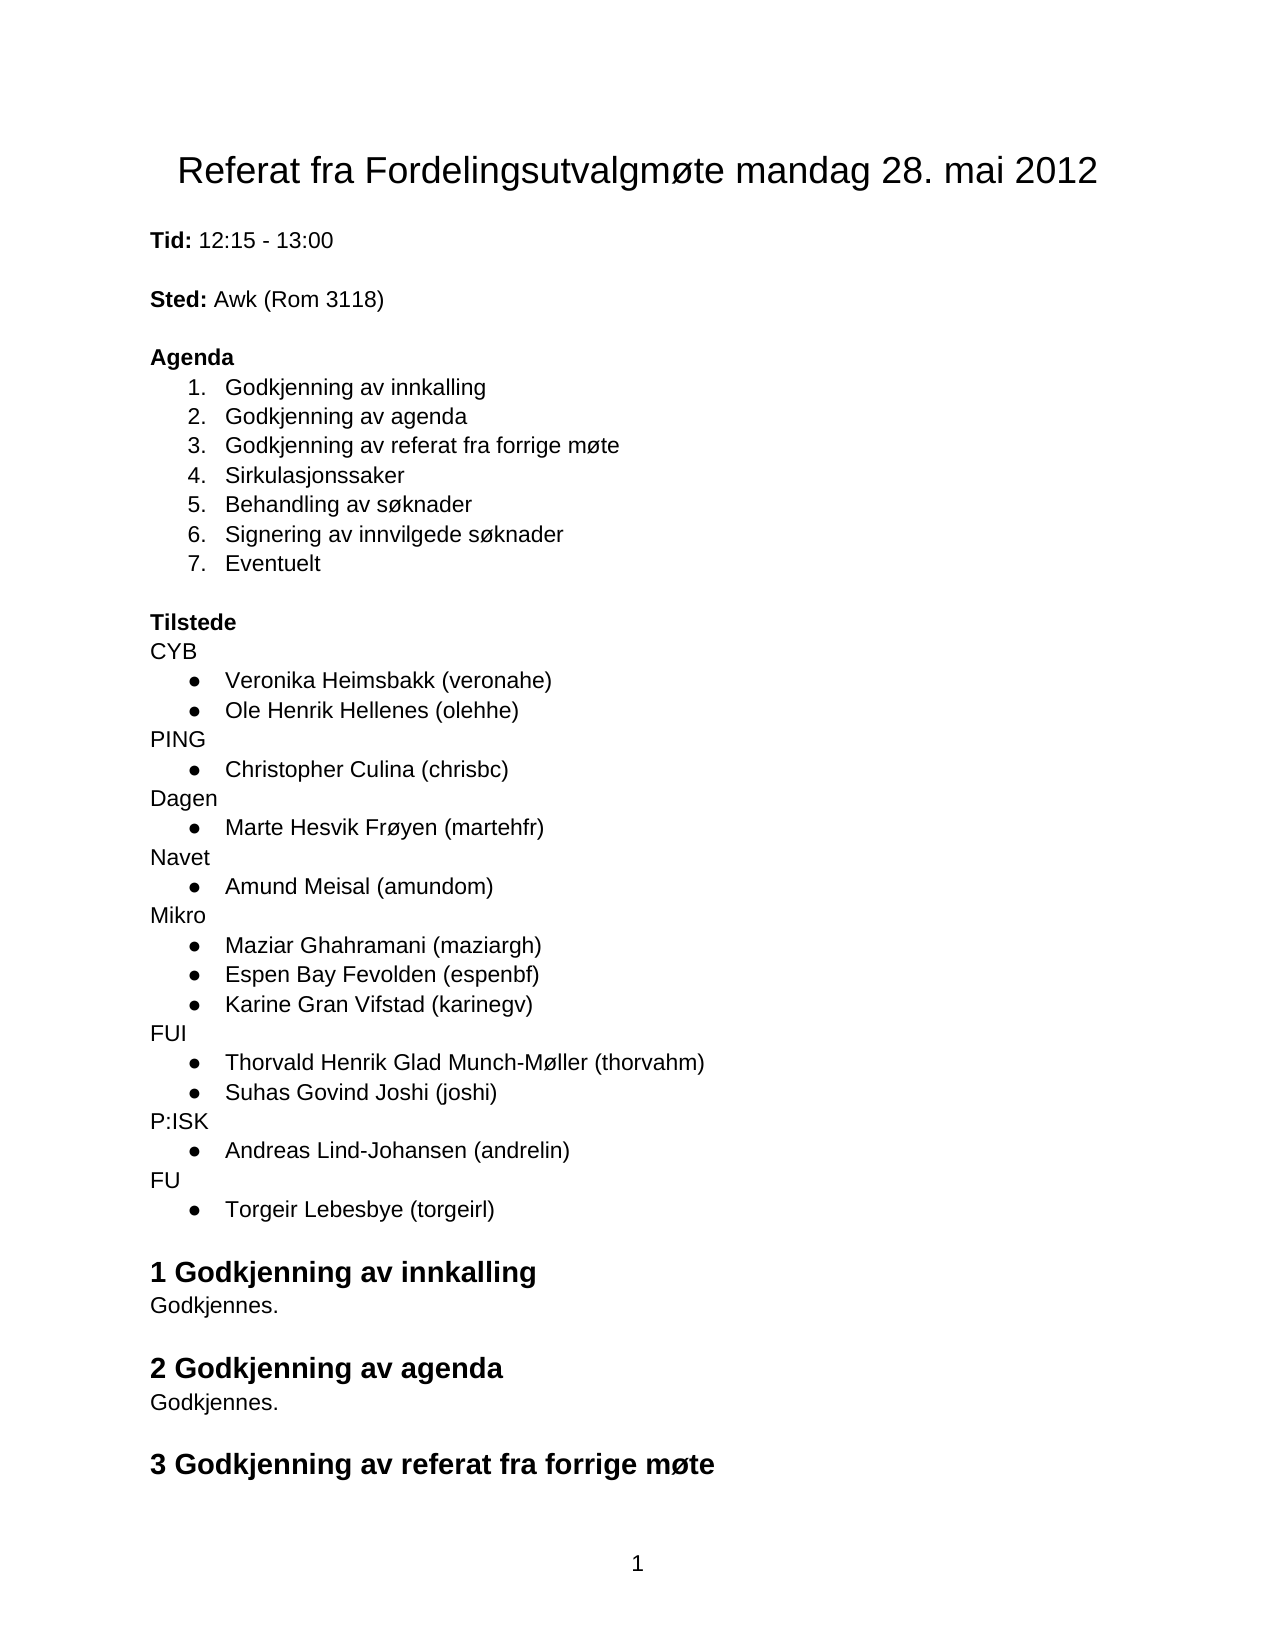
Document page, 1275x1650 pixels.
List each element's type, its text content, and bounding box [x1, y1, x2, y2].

text 1 Godkjenning av innkalling [150, 1256, 1125, 1288]
list Espen Bay Fevolden (espenbf) [187, 962, 1125, 987]
list Veronika Heimsbakk (veronahe) [187, 668, 1125, 694]
list Behandling av søknader [187, 492, 1125, 517]
list Torgeir Lebesbye (torgeirl) [187, 1197, 1125, 1222]
text 2 Godkjenning av agenda [150, 1352, 1125, 1384]
list Maziar Ghahramani (maziargh) [187, 932, 1125, 958]
text Tilstede [150, 609, 1125, 635]
text Navet [150, 844, 1125, 870]
list Karine Gran Vifstad (karinegv) [187, 991, 1125, 1017]
list Godkjenning av innkalling [187, 374, 1125, 400]
list Sirkulasjonssaker [187, 462, 1125, 488]
list Godkjenning av referat fra forrige møte [187, 433, 1125, 459]
list Suhas Govind Joshi (joshi) [187, 1079, 1125, 1105]
list Ole Henrik Hellenes (olehhe) [187, 697, 1125, 723]
list Signering av innvilgede søknader [187, 521, 1125, 547]
list Christopher Culina (chrisbc) [187, 756, 1125, 782]
text P:ISK [150, 1109, 1125, 1134]
text FUI [150, 1021, 1125, 1046]
text Agenda [150, 345, 1125, 371]
text Godkjennes. [150, 1389, 1125, 1415]
list Godkjenning av agenda [187, 404, 1125, 429]
text Tid: 12:15 - 13:00 [150, 227, 1125, 253]
list Andreas Lind-Johansen (andrelin) [187, 1138, 1125, 1164]
text FU [150, 1167, 1125, 1193]
text Sted: Awk (Rom 3118) [150, 286, 1125, 312]
text 3 Godkjenning av referat fra forrige møte [150, 1448, 1125, 1481]
text Referat fra Fordelingsutvalgmøte mandag 28. mai 2012 [150, 150, 1125, 192]
text Mikro [150, 903, 1125, 929]
list Marte Hesvik Frøyen (martehfr) [187, 815, 1125, 841]
text CYB [150, 639, 1125, 664]
list Amund Meisal (amundom) [187, 874, 1125, 899]
list Eventuelt [187, 551, 1125, 576]
text Dagen [150, 786, 1125, 811]
text Godkjennes. [150, 1293, 1125, 1319]
text PING [150, 727, 1125, 752]
list Thorvald Henrik Glad Munch-Møller (thorvahm) [187, 1050, 1125, 1076]
